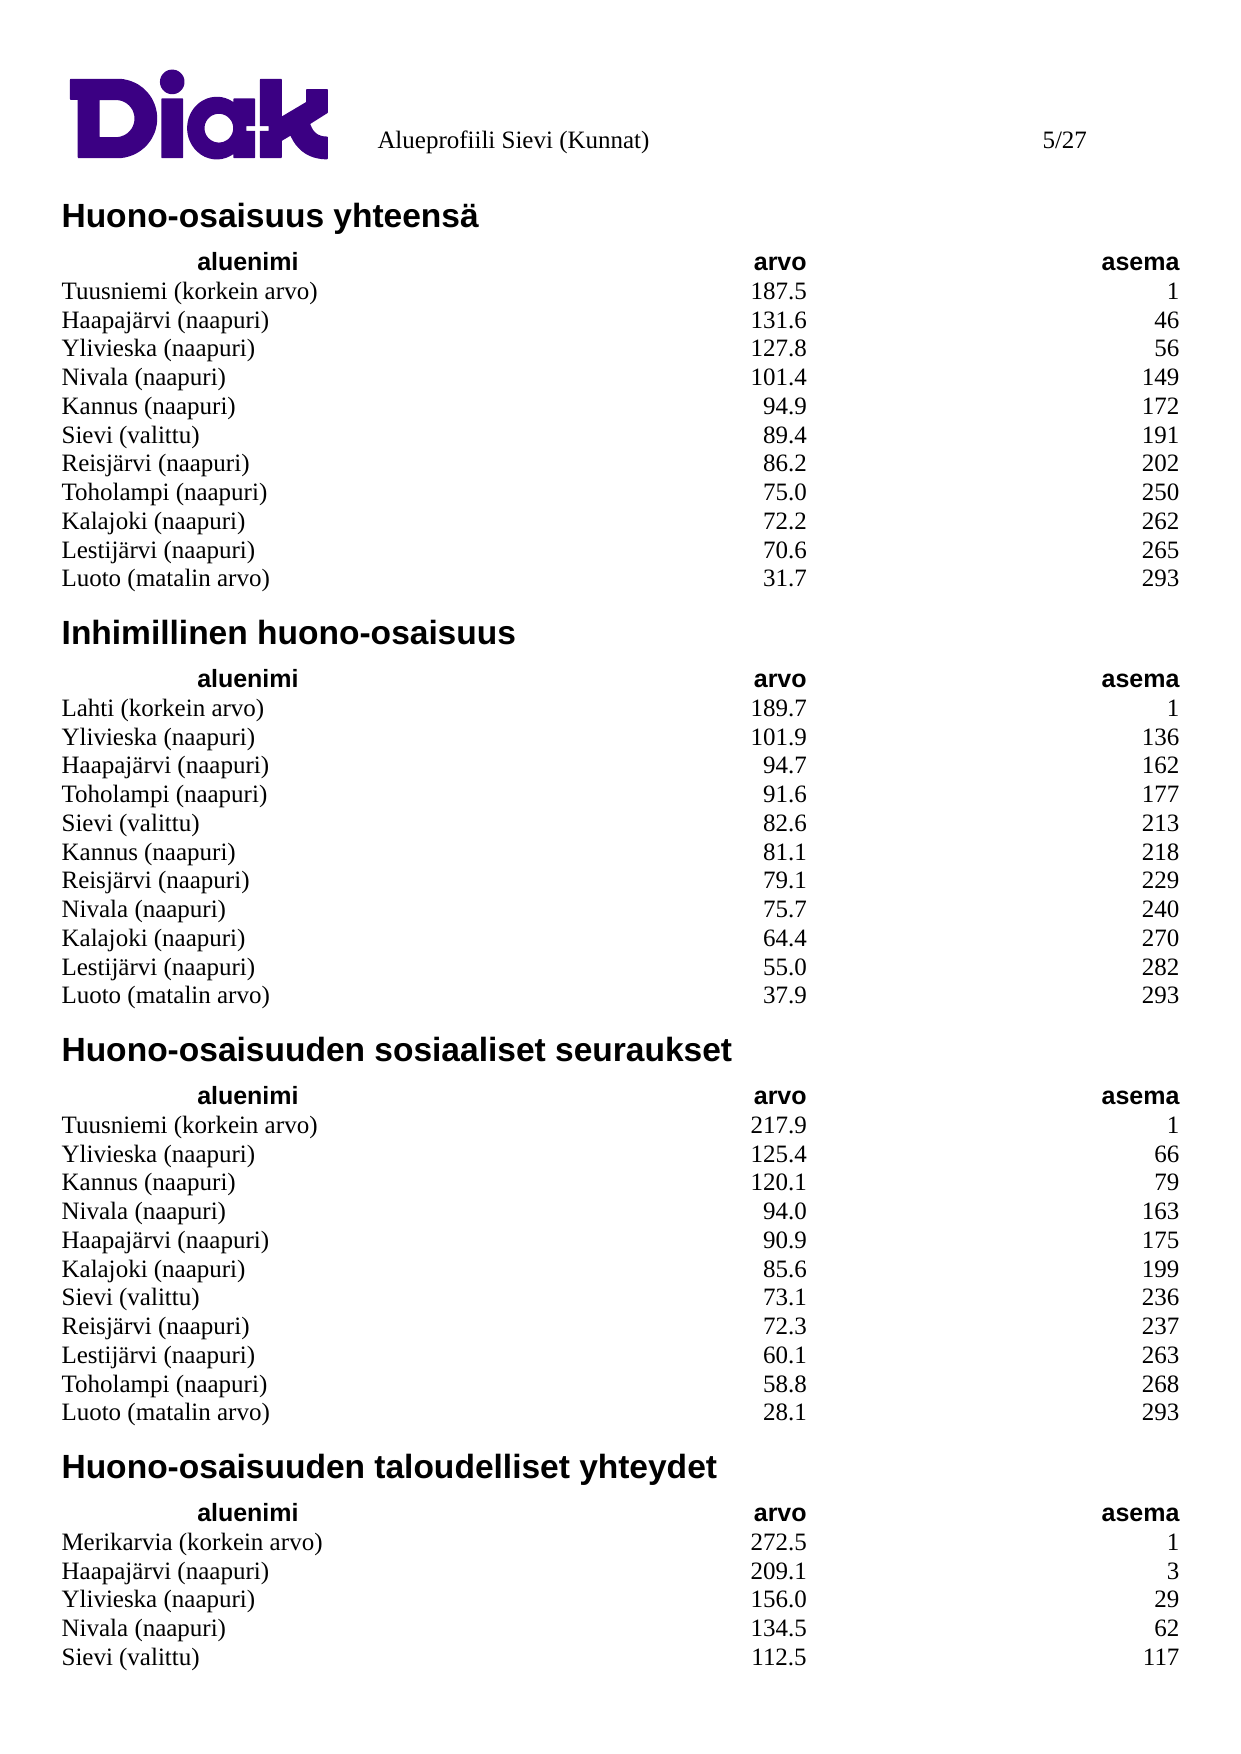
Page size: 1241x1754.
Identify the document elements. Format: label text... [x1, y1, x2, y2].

table_cell 177 [806, 779, 1179, 808]
table_cell 94.7 [434, 751, 806, 779]
table_cell Reisjärvi (naapuri) [61, 449, 434, 477]
table_header asema [806, 1081, 1179, 1110]
table_cell Kannus (naapuri) [61, 1168, 434, 1196]
table_cell Nivala (naapuri) [61, 1196, 434, 1225]
table_cell Haapajärvi (naapuri) [61, 751, 434, 779]
table_cell 191 [806, 420, 1179, 448]
table_cell 81.1 [434, 837, 806, 866]
table_cell Luoto (matalin arvo) [61, 564, 434, 592]
table_cell Toholampi (naapuri) [61, 477, 434, 506]
table_cell Nivala (naapuri) [61, 362, 434, 391]
table_cell 202 [806, 449, 1179, 477]
table_cell Haapajärvi (naapuri) [61, 1225, 434, 1254]
table_cell 28.1 [434, 1398, 806, 1426]
table_header asema [806, 247, 1179, 276]
table_header aluenimi [61, 1081, 434, 1110]
table_cell Ylivieska (naapuri) [61, 1585, 434, 1613]
table_cell 72.3 [434, 1311, 806, 1340]
table_cell 91.6 [434, 779, 806, 808]
subtitle Huono-osaisuuden sosiaaliset seuraukset [61, 1030, 1179, 1069]
table_cell 79 [806, 1168, 1179, 1196]
subtitle Inhimillinen huono-osaisuus [61, 613, 1179, 652]
table_cell Ylivieska (naapuri) [61, 722, 434, 751]
table_cell 1 [806, 1527, 1179, 1556]
table_header arvo [434, 247, 806, 276]
table_cell 163 [806, 1196, 1179, 1225]
table_cell 272.5 [434, 1527, 806, 1556]
table_cell 58.8 [434, 1369, 806, 1397]
table_cell 282 [806, 952, 1179, 981]
table_cell 37.9 [434, 981, 806, 1009]
table_cell 209.1 [434, 1556, 806, 1584]
subtitle Huono-osaisuus yhteensä [61, 196, 1179, 235]
table_cell 218 [806, 837, 1179, 866]
table_cell Ylivieska (naapuri) [61, 334, 434, 362]
table_cell 236 [806, 1283, 1179, 1311]
table_cell Sievi (valittu) [61, 420, 434, 448]
table_cell Sievi (valittu) [61, 1642, 434, 1671]
table_cell Kannus (naapuri) [61, 837, 434, 866]
table_cell 75.0 [434, 477, 806, 506]
table_cell Sievi (valittu) [61, 808, 434, 837]
table_cell 263 [806, 1340, 1179, 1369]
table_cell Haapajärvi (naapuri) [61, 305, 434, 333]
table_header asema [806, 1498, 1179, 1527]
table_cell 55.0 [434, 952, 806, 981]
table_cell 156.0 [434, 1585, 806, 1613]
table_cell Toholampi (naapuri) [61, 1369, 434, 1397]
table_cell Haapajärvi (naapuri) [61, 1556, 434, 1584]
table_header asema [806, 664, 1179, 693]
table_cell Tuusniemi (korkein arvo) [61, 276, 434, 305]
table_cell Sievi (valittu) [61, 1283, 434, 1311]
table_cell 1 [806, 276, 1179, 305]
table_cell 265 [806, 535, 1179, 563]
table_cell 101.4 [434, 362, 806, 391]
table_cell 199 [806, 1254, 1179, 1282]
subtitle Huono-osaisuuden taloudelliset yhteydet [61, 1447, 1179, 1486]
table_header aluenimi [61, 1498, 434, 1527]
table_cell Lestijärvi (naapuri) [61, 535, 434, 563]
table_cell 217.9 [434, 1110, 806, 1139]
table_cell 82.6 [434, 808, 806, 837]
table_header aluenimi [61, 664, 434, 693]
table_cell 189.7 [434, 693, 806, 722]
table_cell 117 [806, 1642, 1179, 1671]
table_cell Kannus (naapuri) [61, 391, 434, 420]
table_cell 94.9 [434, 391, 806, 420]
table_cell 120.1 [434, 1168, 806, 1196]
table_cell 127.8 [434, 334, 806, 362]
table_header aluenimi [61, 247, 434, 276]
table_cell 3 [806, 1556, 1179, 1584]
table_cell Luoto (matalin arvo) [61, 981, 434, 1009]
table_cell 250 [806, 477, 1179, 506]
table_cell 86.2 [434, 449, 806, 477]
table_cell 134.5 [434, 1613, 806, 1642]
table_cell Kalajoki (naapuri) [61, 506, 434, 535]
table_cell 293 [806, 1398, 1179, 1426]
table_cell 66 [806, 1139, 1179, 1167]
table_cell 1 [806, 693, 1179, 722]
table_cell 101.9 [434, 722, 806, 751]
table_cell 131.6 [434, 305, 806, 333]
table_cell 31.7 [434, 564, 806, 592]
table_cell 149 [806, 362, 1179, 391]
table_cell Lestijärvi (naapuri) [61, 952, 434, 981]
table_header arvo [434, 664, 806, 693]
table_cell 162 [806, 751, 1179, 779]
table_cell Lestijärvi (naapuri) [61, 1340, 434, 1369]
table_cell 94.0 [434, 1196, 806, 1225]
table_cell 293 [806, 564, 1179, 592]
table_cell 90.9 [434, 1225, 806, 1254]
table_cell 229 [806, 866, 1179, 894]
table_cell 187.5 [434, 276, 806, 305]
table_header arvo [434, 1081, 806, 1110]
table_cell 125.4 [434, 1139, 806, 1167]
table_cell 262 [806, 506, 1179, 535]
table_cell 270 [806, 923, 1179, 952]
table_cell Reisjärvi (naapuri) [61, 866, 434, 894]
table_cell 268 [806, 1369, 1179, 1397]
table_cell Merikarvia (korkein arvo) [61, 1527, 434, 1556]
table_cell 64.4 [434, 923, 806, 952]
table_cell Reisjärvi (naapuri) [61, 1311, 434, 1340]
table_cell 79.1 [434, 866, 806, 894]
table_cell 172 [806, 391, 1179, 420]
table_cell 237 [806, 1311, 1179, 1340]
table_cell 136 [806, 722, 1179, 751]
table_header arvo [434, 1498, 806, 1527]
table_cell 89.4 [434, 420, 806, 448]
table_cell 213 [806, 808, 1179, 837]
table_cell 75.7 [434, 894, 806, 923]
table_cell 293 [806, 981, 1179, 1009]
table_cell 72.2 [434, 506, 806, 535]
table_cell Kalajoki (naapuri) [61, 1254, 434, 1282]
table_cell 56 [806, 334, 1179, 362]
table_cell Ylivieska (naapuri) [61, 1139, 434, 1167]
table_cell 70.6 [434, 535, 806, 563]
table_cell Tuusniemi (korkein arvo) [61, 1110, 434, 1139]
table_cell 29 [806, 1585, 1179, 1613]
table_cell Toholampi (naapuri) [61, 779, 434, 808]
table_cell 112.5 [434, 1642, 806, 1671]
table_cell 60.1 [434, 1340, 806, 1369]
table_cell 73.1 [434, 1283, 806, 1311]
table_cell Luoto (matalin arvo) [61, 1398, 434, 1426]
table_cell 175 [806, 1225, 1179, 1254]
table_cell Kalajoki (naapuri) [61, 923, 434, 952]
table_cell Lahti (korkein arvo) [61, 693, 434, 722]
table_cell 1 [806, 1110, 1179, 1139]
table_cell 85.6 [434, 1254, 806, 1282]
table_cell Nivala (naapuri) [61, 894, 434, 923]
table_cell 240 [806, 894, 1179, 923]
table_cell Nivala (naapuri) [61, 1613, 434, 1642]
table_cell 46 [806, 305, 1179, 333]
table_cell 62 [806, 1613, 1179, 1642]
